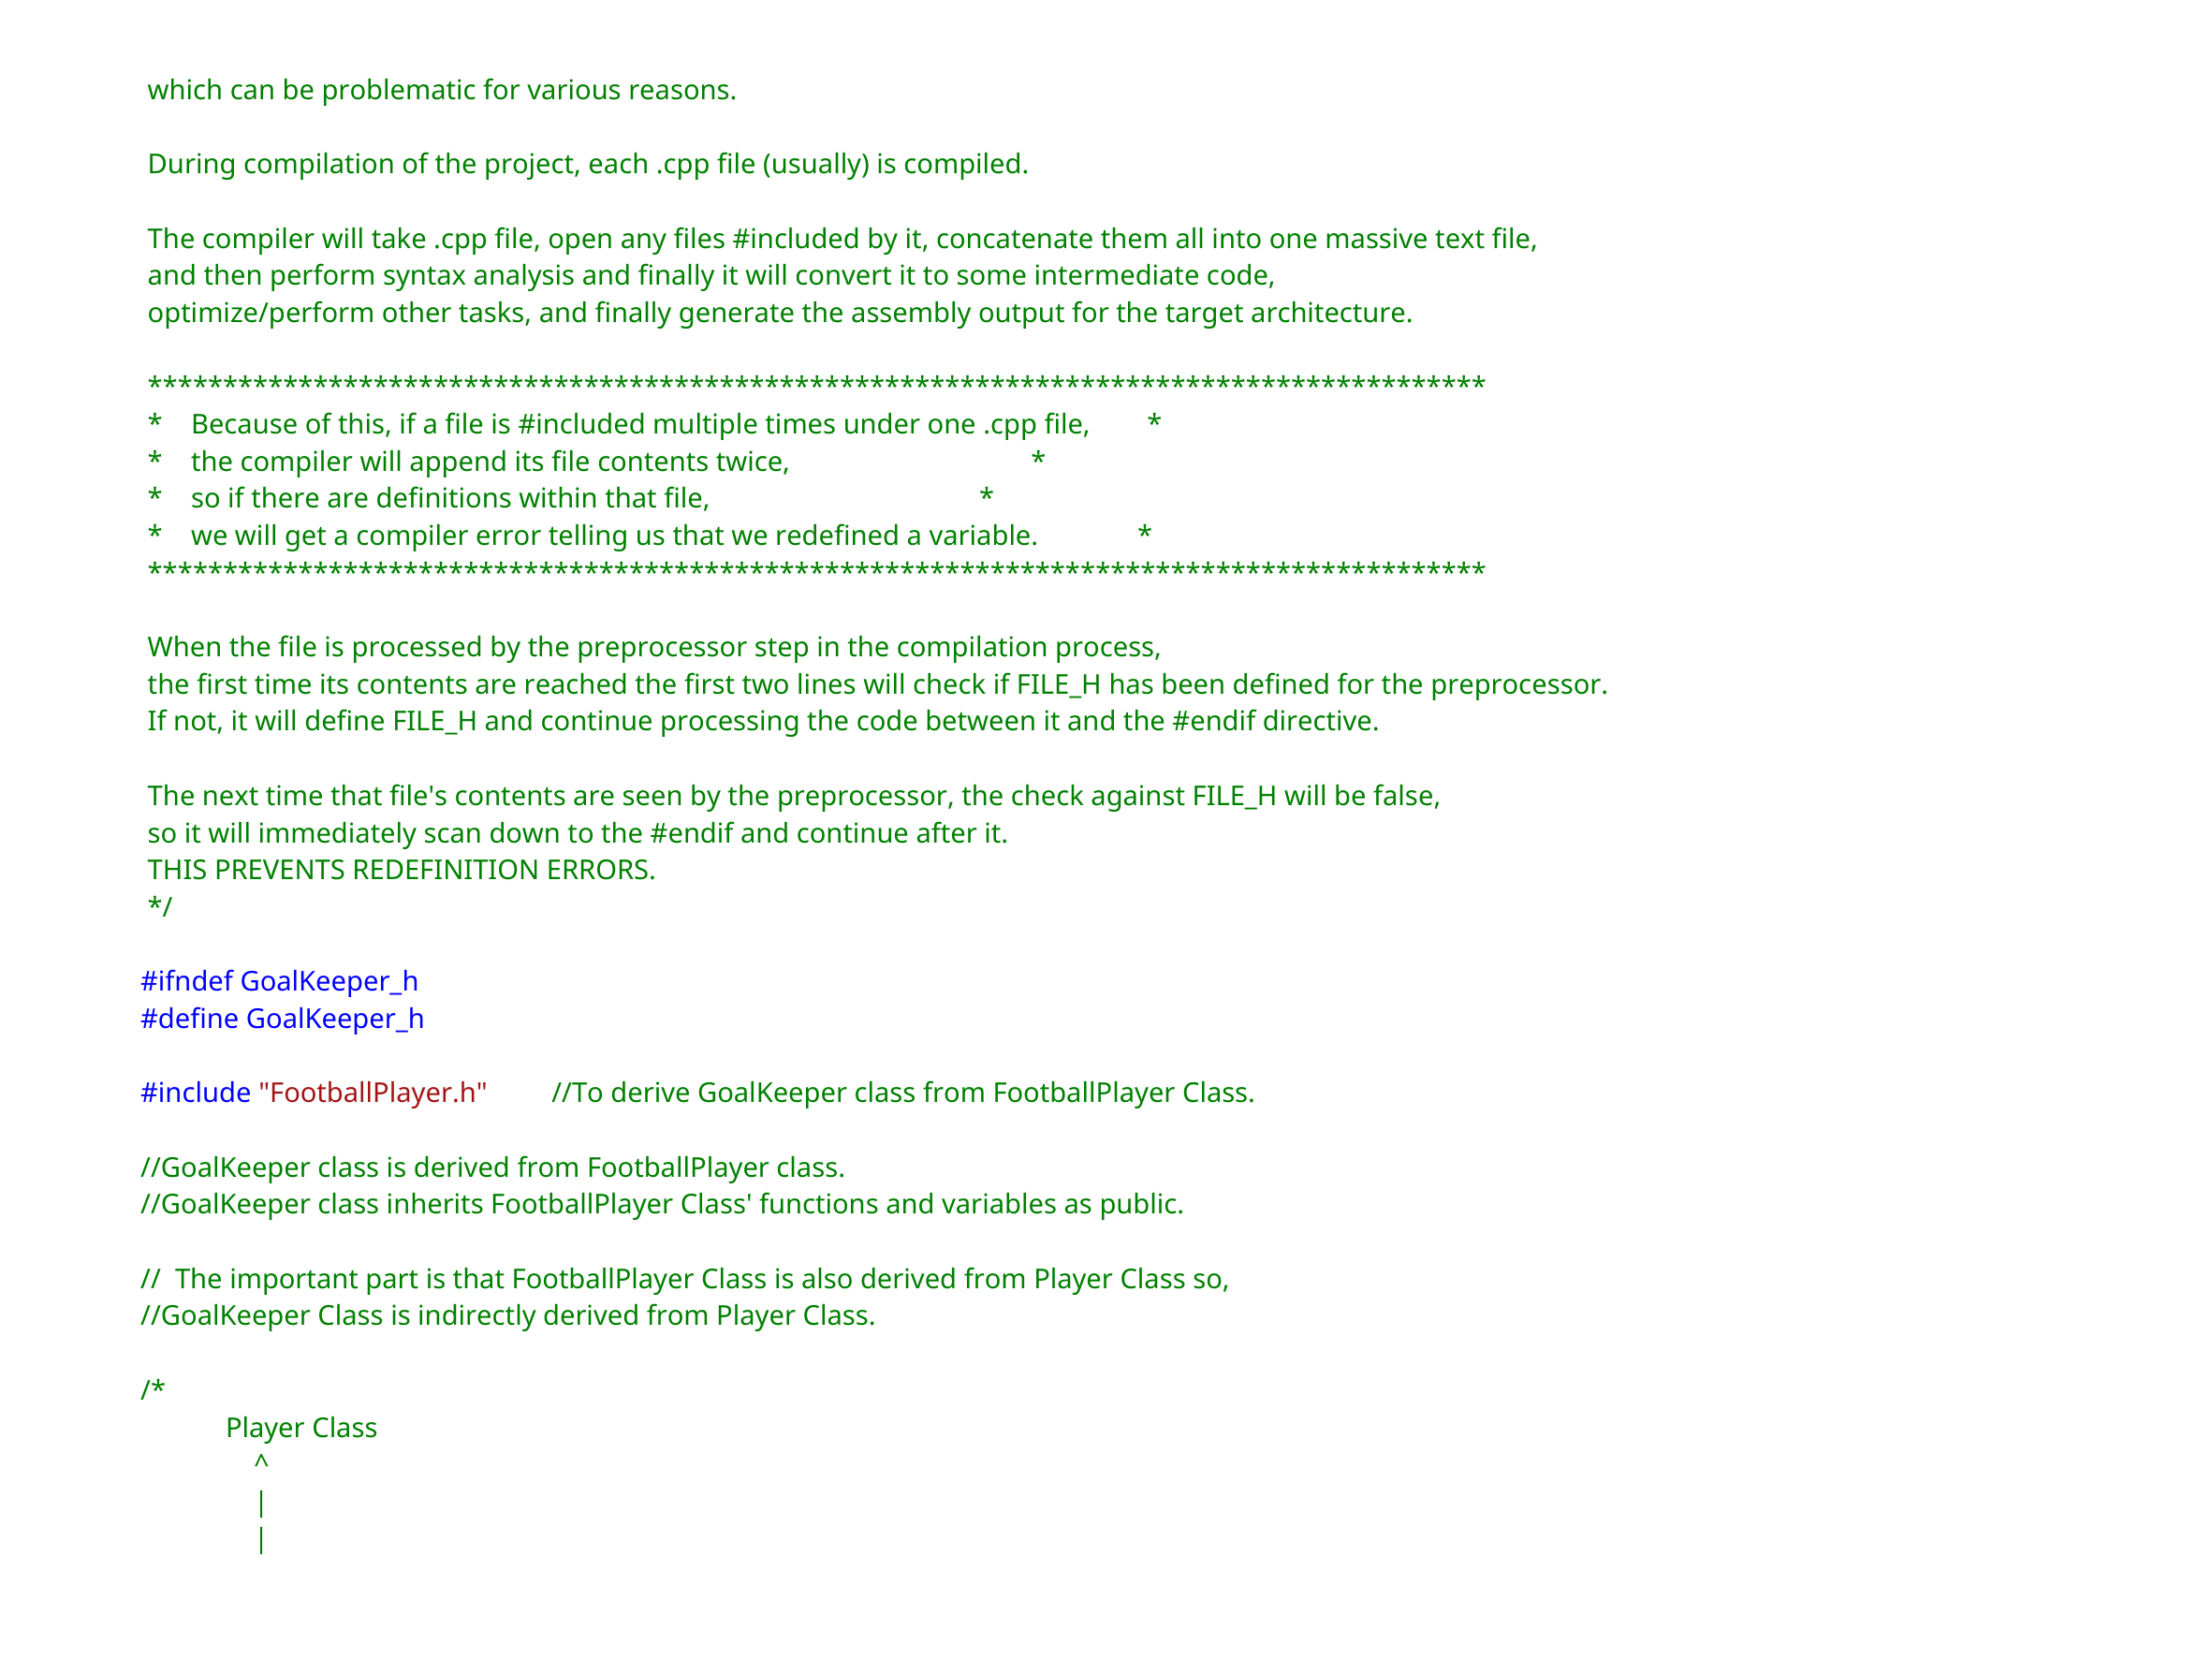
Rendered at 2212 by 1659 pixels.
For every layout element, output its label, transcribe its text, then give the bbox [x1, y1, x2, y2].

text During compilation of the project, each .cpp file (usually) is compiled. [140, 144, 2071, 182]
text Player Class [140, 1408, 2071, 1445]
text the first time its contents are reached the first two lines will check if FILE_H has been defined for the preprocessor. [140, 665, 2071, 702]
text which can be problematic for various reasons. [140, 70, 2071, 108]
text and then perform syntax analysis and finally it will convert it to some intermediate code, [140, 256, 2071, 293]
text //GoalKeeper class inherits FootballPlayer Class' functions and variables as public. [140, 1185, 2071, 1222]
text | [140, 1520, 2071, 1556]
text The compiler will take .cpp file, open any files #included by it, concatenate them all into one massive text file, [140, 219, 2071, 256]
text #define GoalKeeper_h [140, 999, 2071, 1036]
text * we will get a compiler error telling us that we redefined a variable. * [140, 516, 2071, 553]
text * Because of this, if a file is #included multiple times under one .cpp file, * [140, 404, 2071, 442]
text ***************************************************************************************** [140, 553, 2071, 591]
text #ifndef GoalKeeper_h [140, 962, 2071, 999]
text | [140, 1482, 2071, 1520]
text When the file is processed by the preprocessor step in the compilation process, [140, 627, 2071, 665]
text The next time that file's contents are seen by the preprocessor, the check against FILE_H will be false, [140, 776, 2071, 814]
text so it will immediately scan down to the #endif and continue after it. [140, 814, 2071, 850]
text */ [140, 888, 2071, 925]
text //GoalKeeper class is derived from FootballPlayer class. [140, 1148, 2071, 1185]
text optimize/perform other tasks, and finally generate the assembly output for the target architecture. [140, 293, 2071, 330]
text THIS PREVENTS REDEFINITION ERRORS. [140, 850, 2071, 888]
text If not, it will define FILE_H and continue processing the code between it and the #endif directive. [140, 702, 2071, 739]
text /* [140, 1371, 2071, 1408]
text #include "FootballPlayer.h" //To derive GoalKeeper class from FootballPlayer Class. [140, 1074, 2071, 1110]
text ^ [140, 1445, 2071, 1482]
text ***************************************************************************************** [140, 367, 2071, 404]
text // The important part is that FootballPlayer Class is also derived from Player Class so, [140, 1259, 2071, 1297]
text * so if there are definitions within that file, * [140, 479, 2071, 516]
text //GoalKeeper Class is indirectly derived from Player Class. [140, 1297, 2071, 1333]
text * the compiler will append its file contents twice, * [140, 442, 2071, 479]
